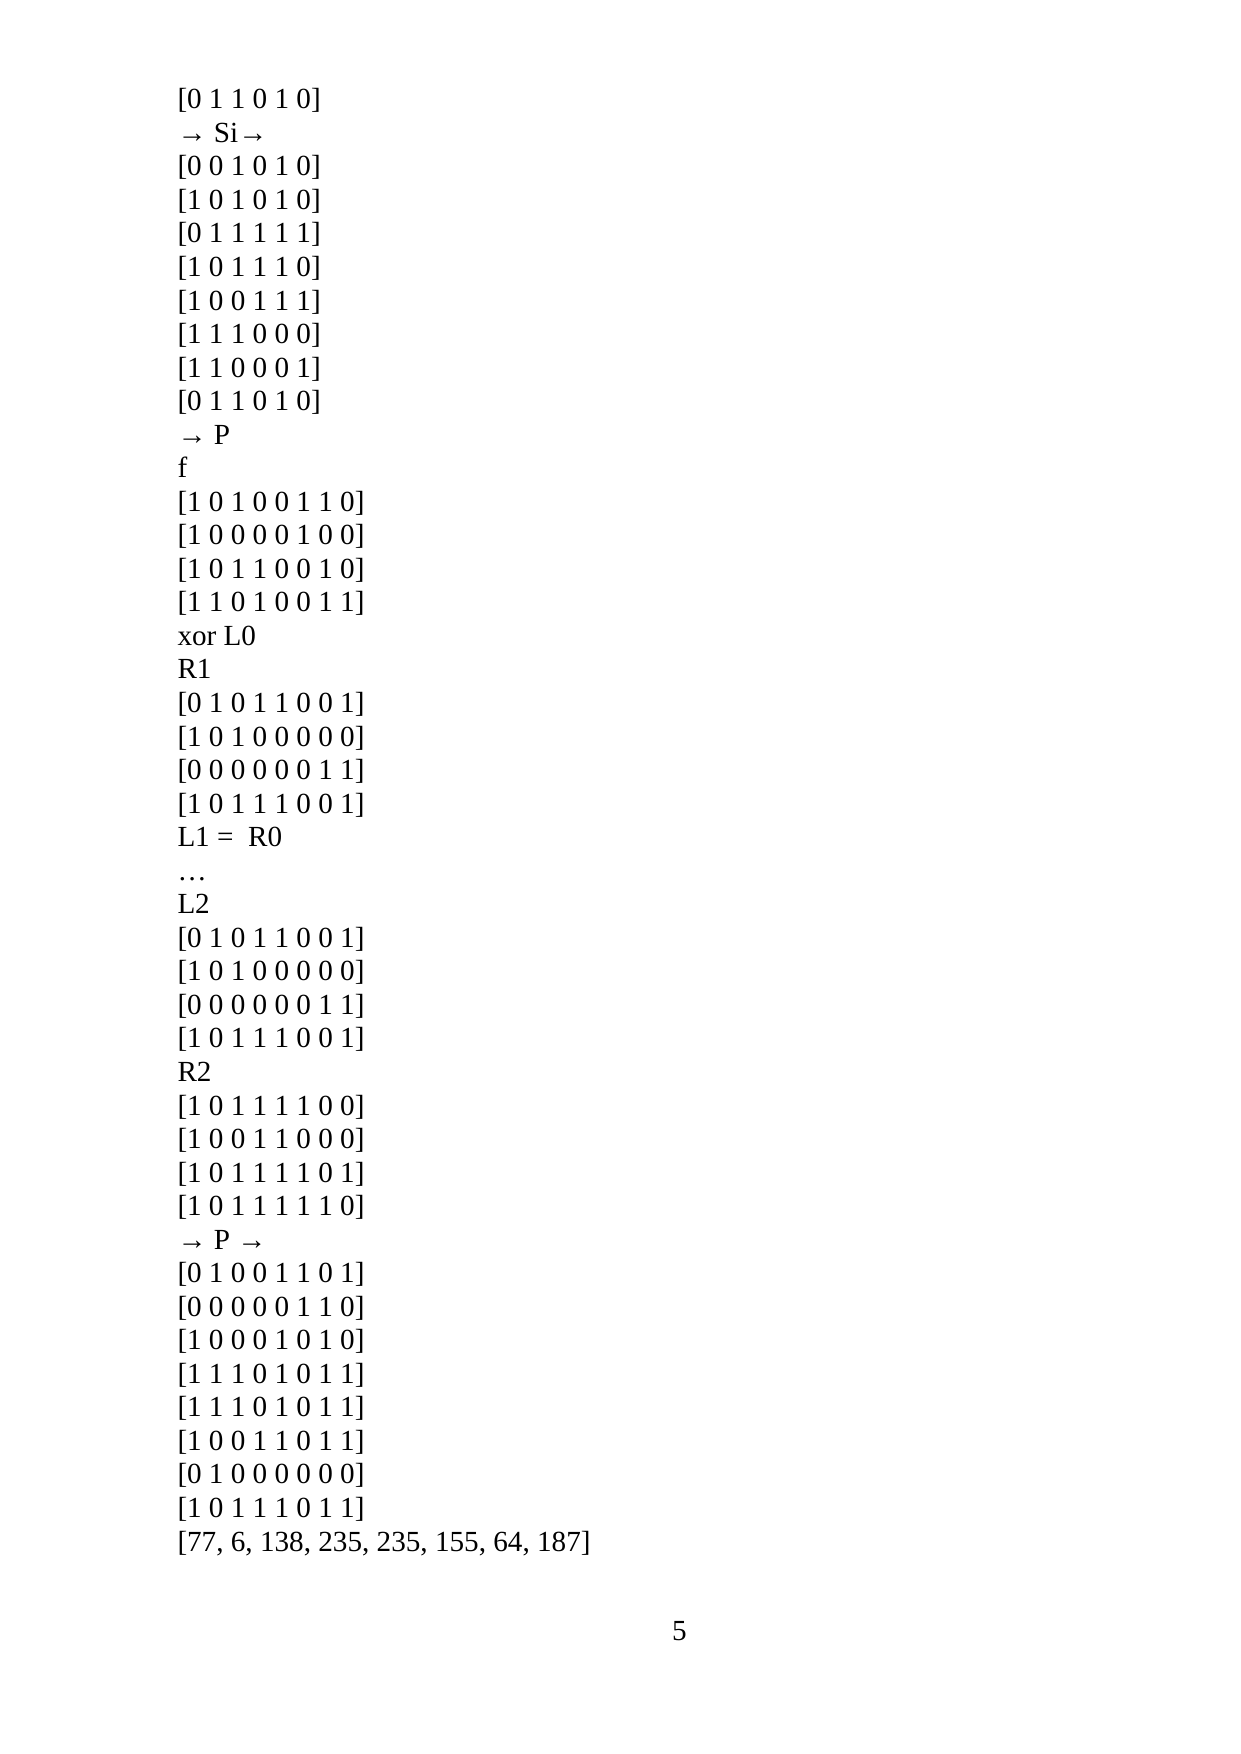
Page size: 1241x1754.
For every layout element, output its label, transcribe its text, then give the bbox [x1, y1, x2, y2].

text → P [177, 417, 1181, 450]
text [1 0 1 0 0 0 0 0] [177, 953, 1181, 987]
text [1 0 1 0 0 0 0 0] [177, 719, 1181, 752]
text [1 0 1 1 1 0 0 1] [177, 786, 1181, 819]
text [0 1 0 0 1 1 0 1] [177, 1255, 1181, 1289]
text L1 = R0 [177, 819, 1181, 853]
text [0 1 0 1 1 0 0 1] [177, 685, 1181, 719]
text [1 1 1 0 1 0 1 1] [177, 1389, 1181, 1423]
text [77, 6, 138, 235, 235, 155, 64, 187] [177, 1524, 1181, 1557]
text [1 0 0 1 1 1] [177, 283, 1181, 316]
text [1 0 1 1 1 1 0 0] [177, 1088, 1181, 1121]
text [1 0 0 0 1 0 1 0] [177, 1322, 1181, 1356]
text [0 1 0 0 0 0 0 0] [177, 1457, 1181, 1490]
text [1 1 1 0 1 0 1 1] [177, 1356, 1181, 1389]
text [1 0 0 1 1 0 1 1] [177, 1423, 1181, 1457]
text [1 0 1 0 1 0] [177, 182, 1181, 216]
text [0 1 1 1 1 1] [177, 216, 1181, 249]
text [1 0 1 0 0 1 1 0] [177, 484, 1181, 517]
text [1 0 1 1 1 1 1 0] [177, 1188, 1181, 1222]
text [0 0 0 0 0 0 1 1] [177, 752, 1181, 786]
text [1 0 0 1 1 0 0 0] [177, 1121, 1181, 1155]
text [0 1 1 0 1 0] [177, 81, 1181, 115]
text [1 1 0 1 0 0 1 1] [177, 584, 1181, 618]
text R1 [177, 652, 1181, 685]
text R2 [177, 1054, 1181, 1088]
text [0 1 1 0 1 0] [177, 383, 1181, 417]
text [0 0 0 0 0 0 1 1] [177, 987, 1181, 1021]
text L2 [177, 886, 1181, 920]
text [0 0 1 0 1 0] [177, 148, 1181, 182]
text … [177, 853, 1181, 886]
text [1 0 0 0 0 1 0 0] [177, 517, 1181, 551]
text [1 1 0 0 0 1] [177, 350, 1181, 383]
text [0 1 0 1 1 0 0 1] [177, 920, 1181, 953]
text → Si→ [177, 115, 1181, 148]
text [0 0 0 0 0 1 1 0] [177, 1289, 1181, 1322]
text xor L0 [177, 618, 1181, 652]
text f [177, 450, 1181, 484]
text [1 0 1 1 0 0 1 0] [177, 551, 1181, 584]
text [1 0 1 1 1 1 0 1] [177, 1155, 1181, 1188]
text → P → [177, 1222, 1181, 1255]
text [1 0 1 1 1 0] [177, 249, 1181, 283]
text [1 0 1 1 1 0 1 1] [177, 1490, 1181, 1524]
text [1 1 1 0 0 0] [177, 316, 1181, 350]
text [1 0 1 1 1 0 0 1] [177, 1021, 1181, 1054]
